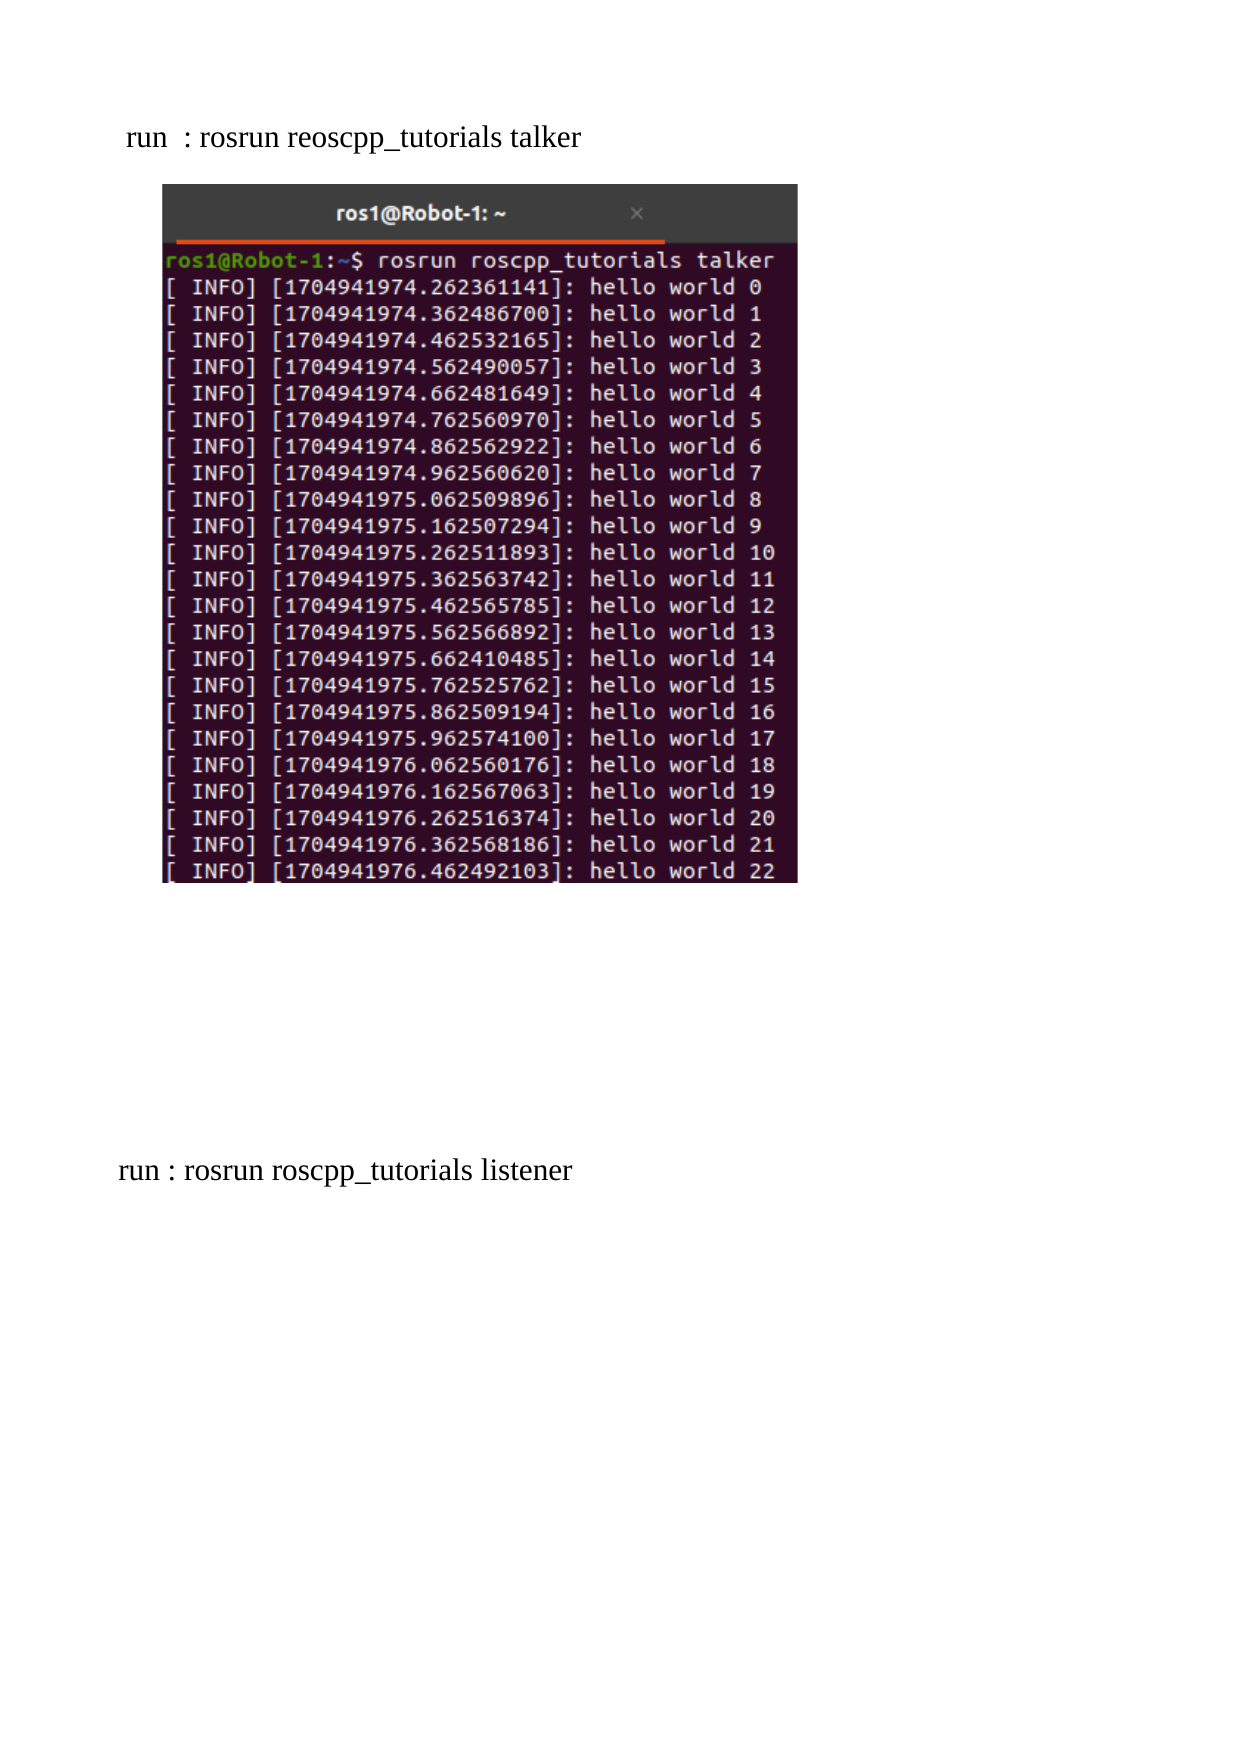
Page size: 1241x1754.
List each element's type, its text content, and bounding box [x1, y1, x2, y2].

text run : rosrun roscpp_tutorials listener [118, 1151, 1122, 1187]
picture [162, 184, 798, 883]
text run : rosrun reoscpp_tutorials talker [118, 118, 1122, 154]
